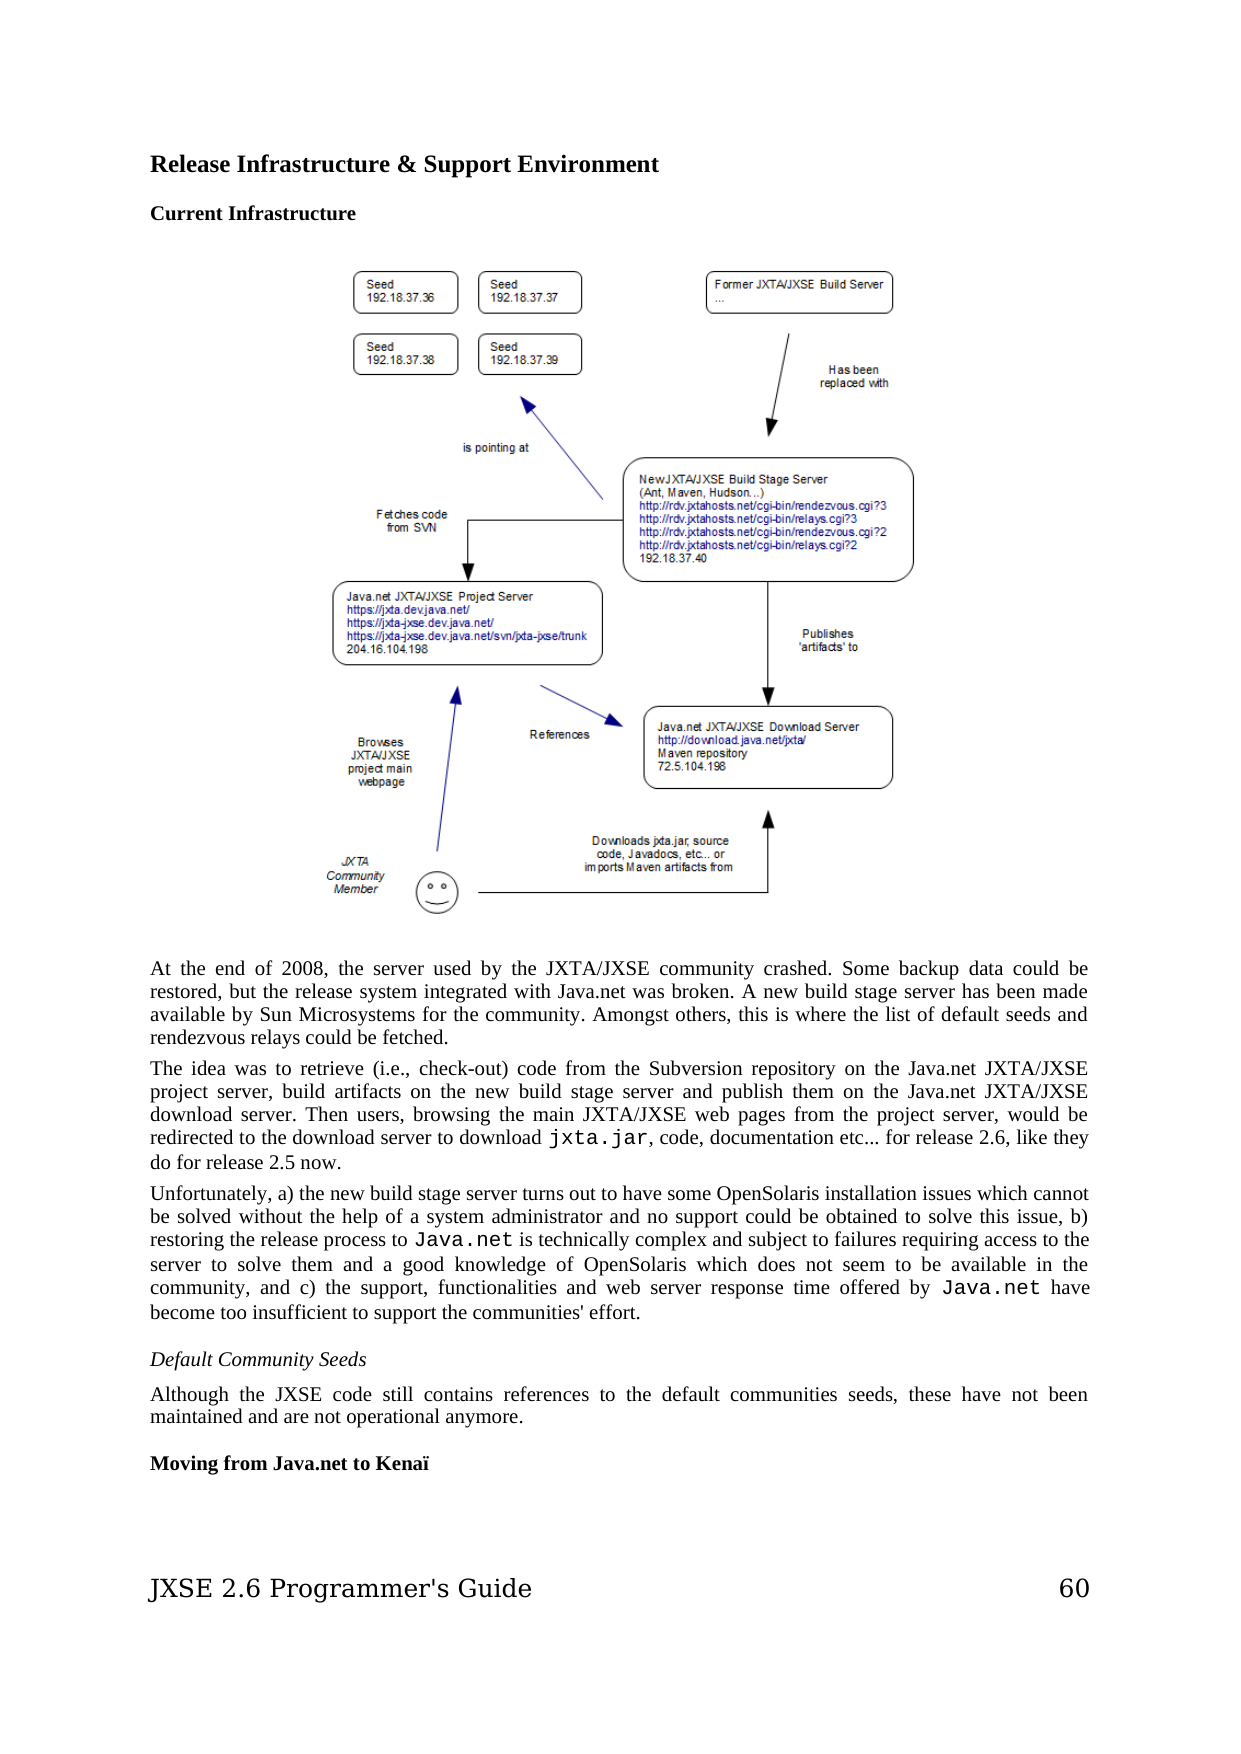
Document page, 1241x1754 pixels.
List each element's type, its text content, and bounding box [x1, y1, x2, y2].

picture [315, 259, 925, 926]
text Moving from Java.net to Kenaï [150, 1452, 1090, 1475]
text At the end of 2008, the server used by the JXTA/JXSE community crashed. Some backup data could be restored, but the release system integrated with Java.net was broken. A new build stage server has been made available by Sun Microsystems for the community. Amongst others, this is where the list of default seeds and rendezvous relays could be fetched. [150, 957, 1090, 1049]
text Unfortunately, a) the new build stage server turns out to have some OpenSolaris installation issues which cannot be solved without the help of a system administrator and no support could be obtained to solve this issue, b) restoring the release process to Java.net is technically complex and subject to failures requiring access to the server to solve them and a good knowledge of OpenSolaris which does not seem to be available in the community, and c) the support, functionalities and web server response time offered by Java.net have become too insufficient to support the communities' effort. [150, 1182, 1090, 1324]
text Default Community Seeds [150, 1348, 1090, 1371]
text Current Infrastructure [150, 201, 1090, 224]
text Release Infrastructure & Support Environment [150, 150, 1090, 178]
text The idea was to retrieve (i.e., check-out) code from the Subversion repository on the Java.net JXTA/JXSE project server, build artifacts on the new build stage server and publish them on the Java.net JXTA/JXSE download server. Then users, browsing the main JXTA/JXSE web pages from the project server, would be redirected to the download server to download jxta.jar, code, documentation etc... for release 2.6, like they do for release 2.5 now. [150, 1057, 1090, 1174]
text Although the JXSE code still contains references to the default communities seeds, these have not been maintained and are not operational anymore. [150, 1382, 1090, 1428]
